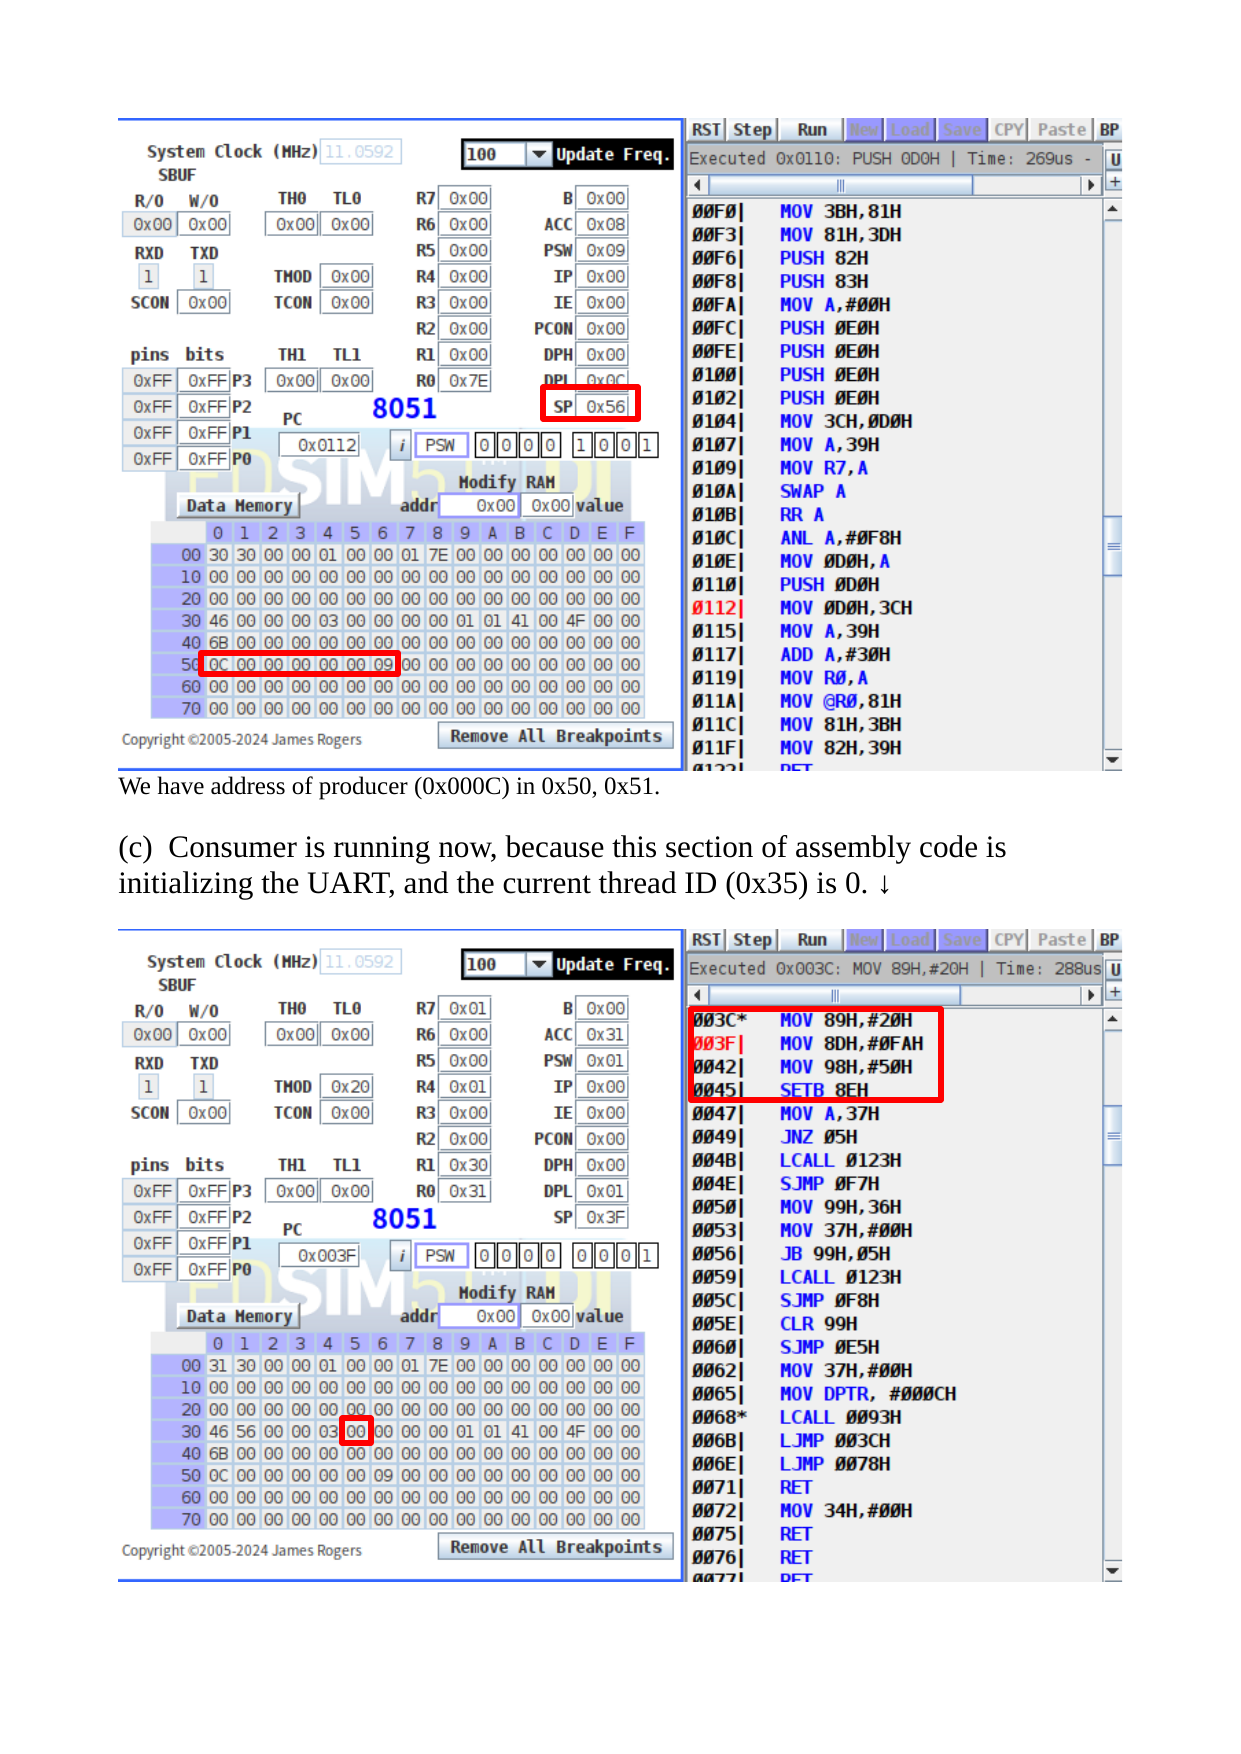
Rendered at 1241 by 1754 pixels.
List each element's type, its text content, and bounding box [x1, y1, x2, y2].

picture [118, 118, 1123, 771]
picture [118, 929, 1123, 1582]
text We have address of producer (0x000C) in 0x50, 0x51. [118, 771, 1122, 800]
text (c) Consumer is running now, because this section of assembly code is initializing the UART, and the current thread ID (0x35) is 0. ↓ [118, 828, 1122, 900]
